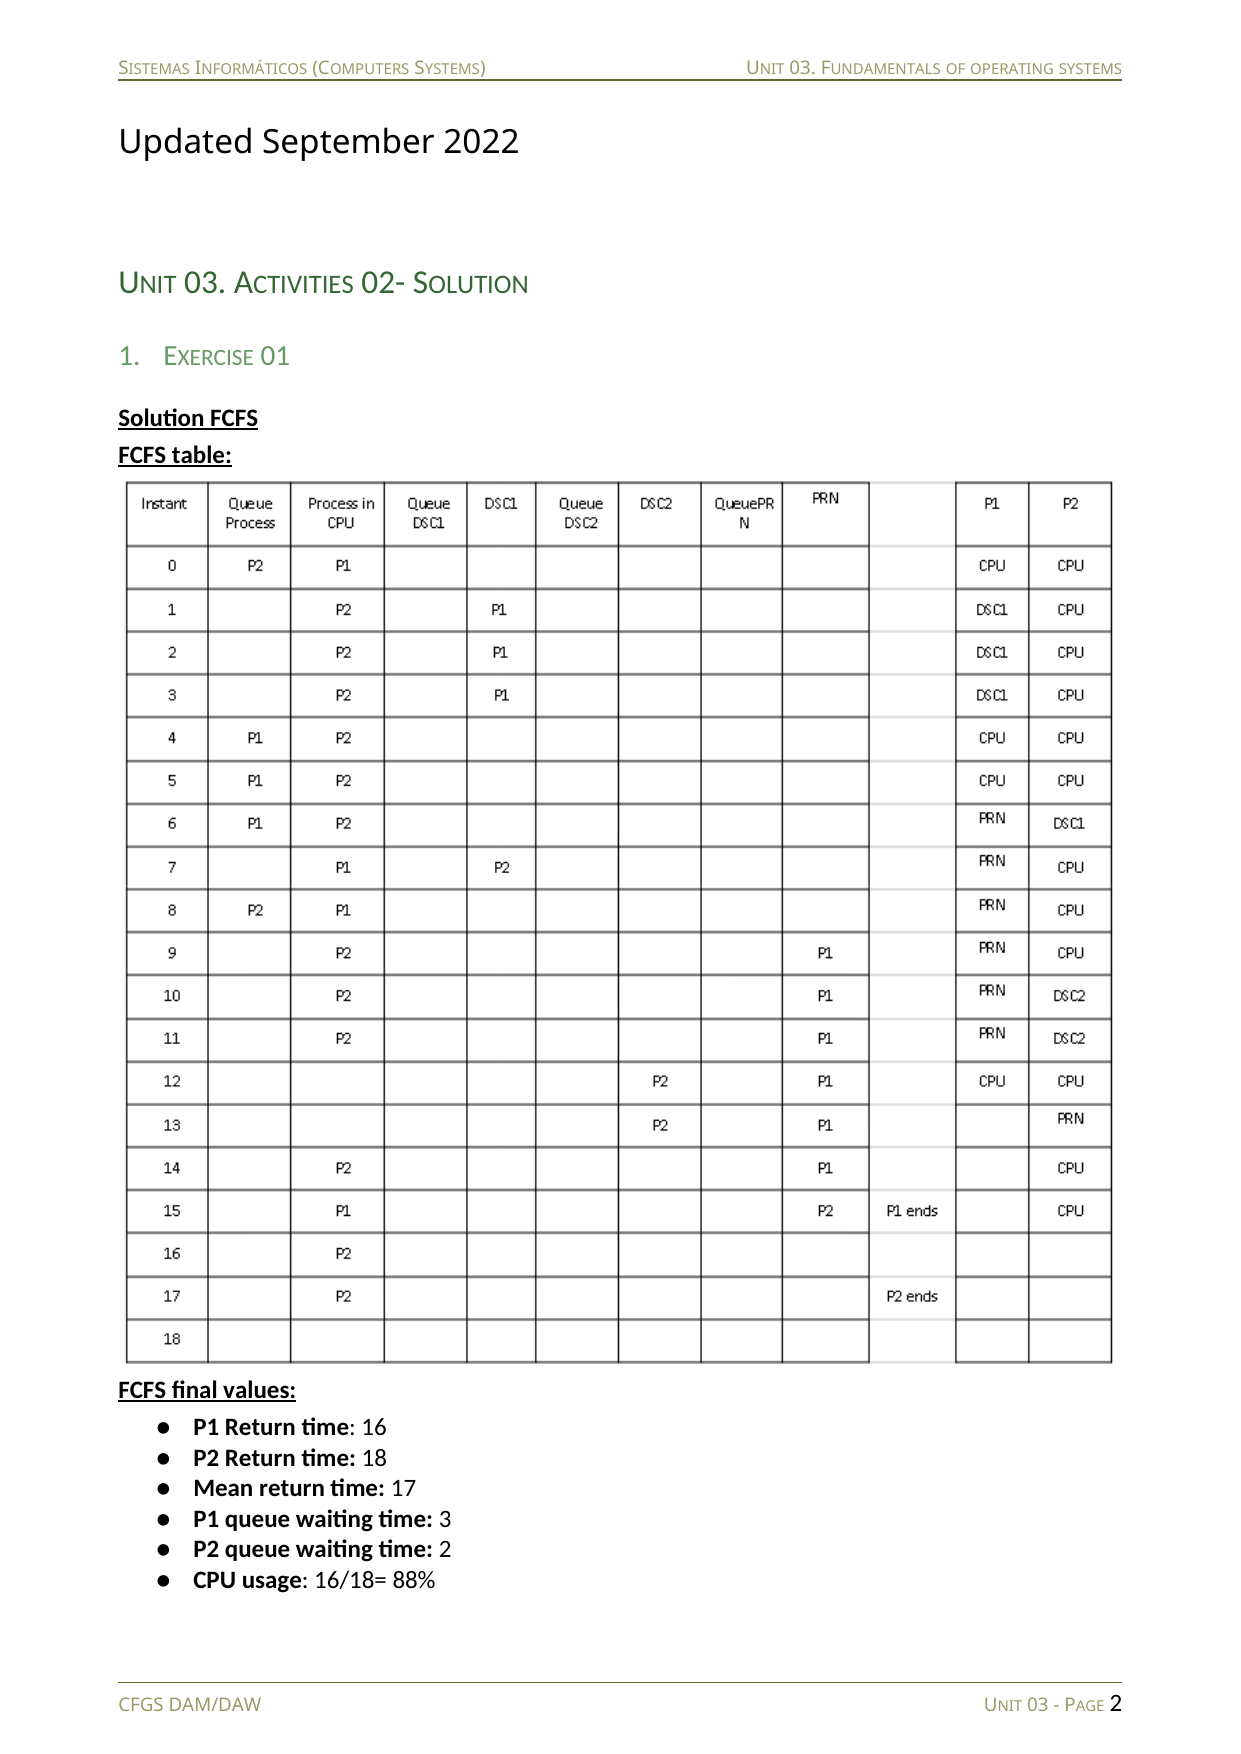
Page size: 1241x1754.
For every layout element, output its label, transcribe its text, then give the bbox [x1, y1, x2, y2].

text Solution FCFS [118, 402, 1122, 433]
list P2 Return time: 18 [156, 1442, 1122, 1472]
text Unit 03. Activities 02- Solution [118, 261, 1122, 302]
list P1 queue waiting time: 3 [156, 1503, 1122, 1533]
text FCFS final values: [118, 1374, 1122, 1405]
list P1 Return time: 16 [156, 1411, 1122, 1442]
text FCFS table: [118, 439, 1122, 470]
picture [118, 476, 1122, 1368]
list P2 queue waiting time: 2 [156, 1533, 1122, 1564]
text Updated September 2022 [118, 118, 1122, 163]
list CPU usage: 16/18= 88% [156, 1564, 1122, 1594]
subtitle Exercise 01 [118, 337, 1122, 372]
list Mean return time: 17 [156, 1472, 1122, 1503]
